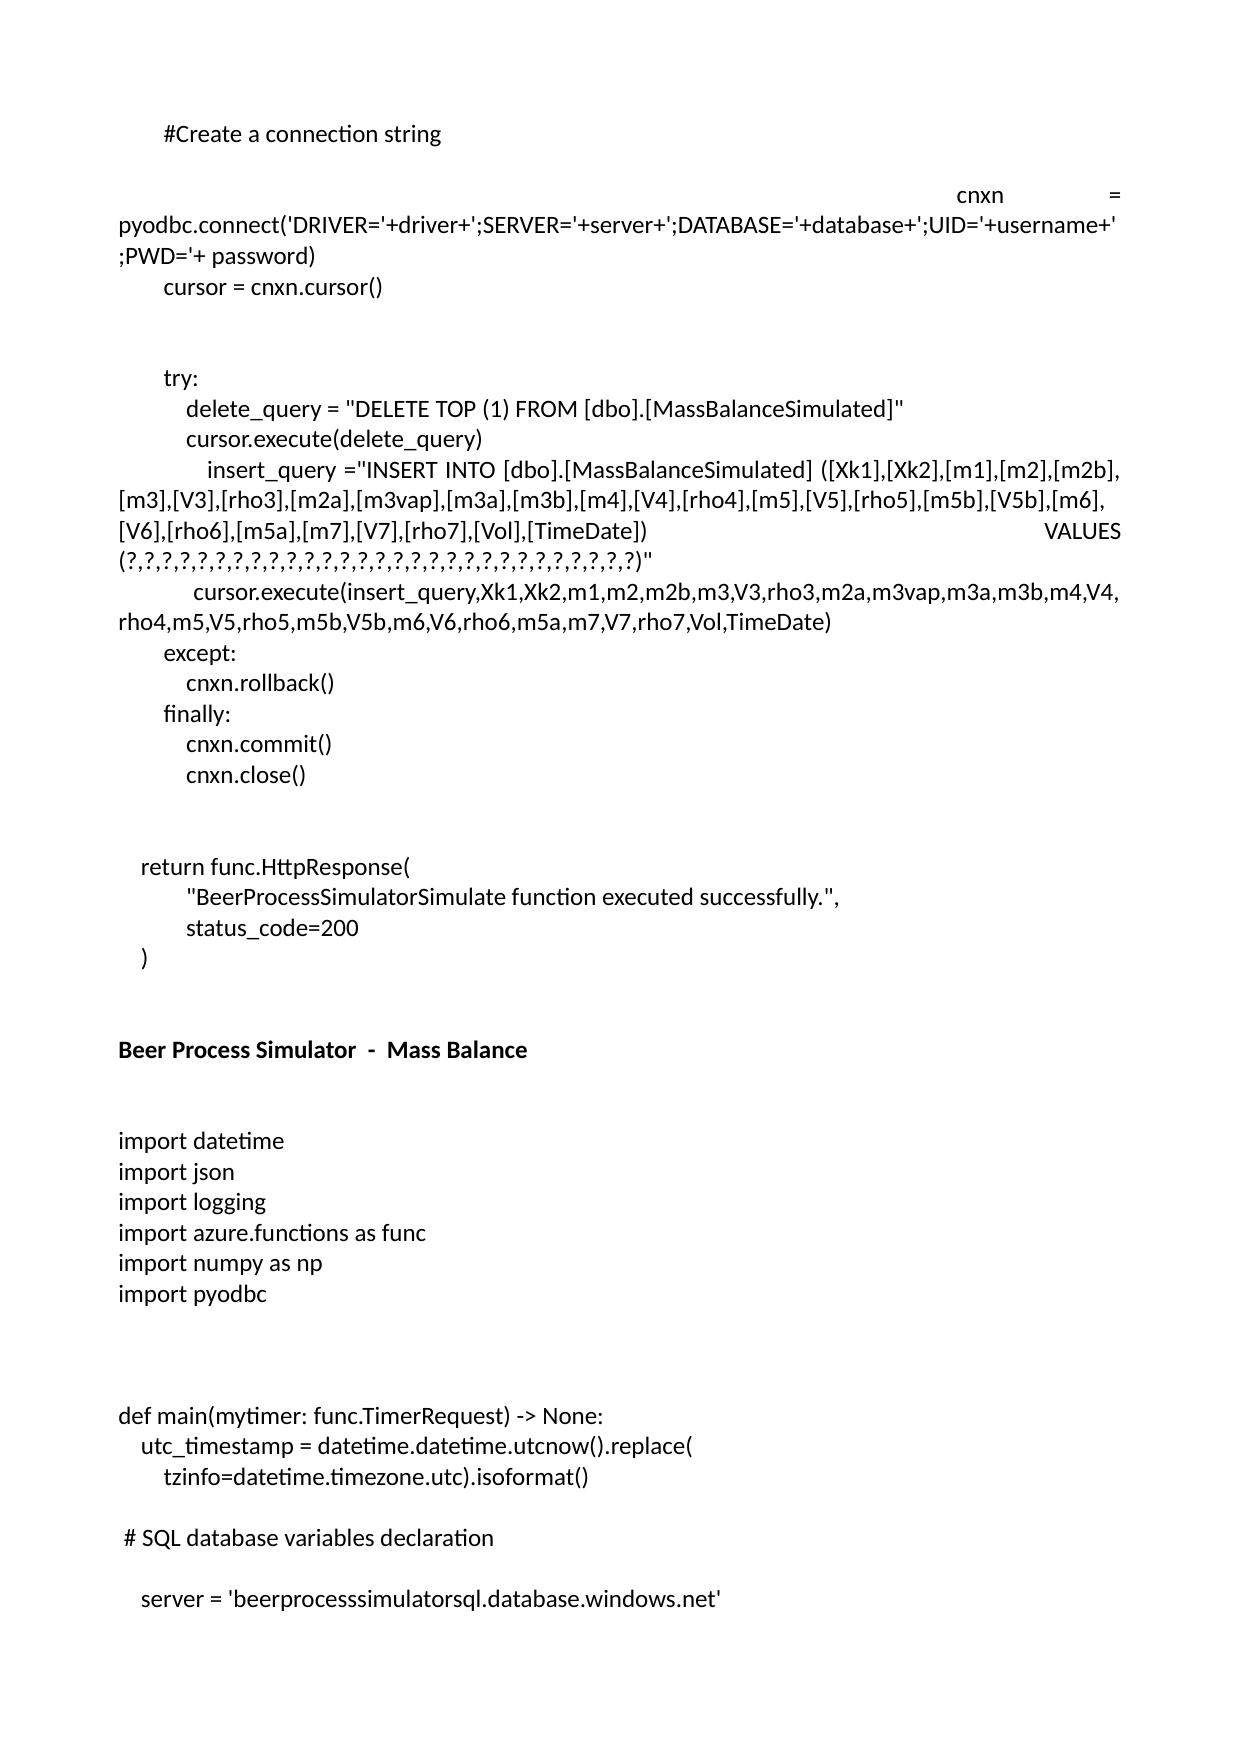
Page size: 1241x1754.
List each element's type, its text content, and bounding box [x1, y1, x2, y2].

text cursor.execute(insert_query,Xk1,Xk2,m1,m2,m2b,m3,V3,rho3,m2a,m3vap,m3a,m3b,m4,V4,rho4,m5,V5,rho5,m5b,V5b,m6,V6,rho6,m5a,m7,V7,rho7,Vol,TimeDate) [118, 576, 1122, 637]
text # SQL database variables declaration [118, 1522, 1122, 1553]
text try: [118, 362, 1122, 393]
text delete_query = "DELETE TOP (1) FROM [dbo].[MassBalanceSimulated]" [118, 393, 1122, 423]
text import azure.functions as func [118, 1217, 1122, 1247]
text finally: [118, 698, 1122, 728]
text insert_query ="INSERT INTO [dbo].[MassBalanceSimulated] ([Xk1],[Xk2],[m1],[m2],[m2b],[m3],[V3],[rho3],[m2a],[m3vap],[m3a],[m3b],[m4],[V4],[rho4],[m5],[V5],[rho5],[m5b],[V5b],[m6],[V6],[rho6],[m5a],[m7],[V7],[rho7],[Vol],[TimeDate]) VALUES (?,?,?,?,?,?,?,?,?,?,?,?,?,?,?,?,?,?,?,?,?,?,?,?,?,?,?,?,?)" [118, 454, 1122, 576]
text cnxn = pyodbc.connect('DRIVER='+driver+';SERVER='+server+';DATABASE='+database+';UID='+username+';PWD='+ password) [118, 179, 1122, 271]
text cursor.execute(delete_query) [118, 423, 1122, 454]
text tzinfo=datetime.timezone.utc).isoformat() [118, 1461, 1122, 1492]
text ) [118, 942, 1122, 973]
text except: [118, 637, 1122, 667]
text server = 'beerprocesssimulatorsql.database.windows.net' [118, 1583, 1122, 1614]
text cnxn.commit() [118, 728, 1122, 759]
text #Create a connection string [118, 118, 1122, 149]
text cnxn.close() [118, 759, 1122, 789]
text Beer Process Simulator - Mass Balance [118, 1034, 1122, 1064]
text import json [118, 1156, 1122, 1186]
text status_code=200 [118, 912, 1122, 942]
text cnxn.rollback() [118, 667, 1122, 698]
text import pyodbc [118, 1278, 1122, 1308]
text utc_timestamp = datetime.datetime.utcnow().replace( [118, 1431, 1122, 1461]
text cursor = cnxn.cursor() [118, 271, 1122, 301]
text "BeerProcessSimulatorSimulate function executed successfully.", [118, 881, 1122, 912]
text import numpy as np [118, 1247, 1122, 1278]
text return func.HttpResponse( [118, 851, 1122, 881]
text import datetime [118, 1125, 1122, 1156]
text def main(mytimer: func.TimerRequest) -> None: [118, 1400, 1122, 1431]
text import logging [118, 1186, 1122, 1217]
